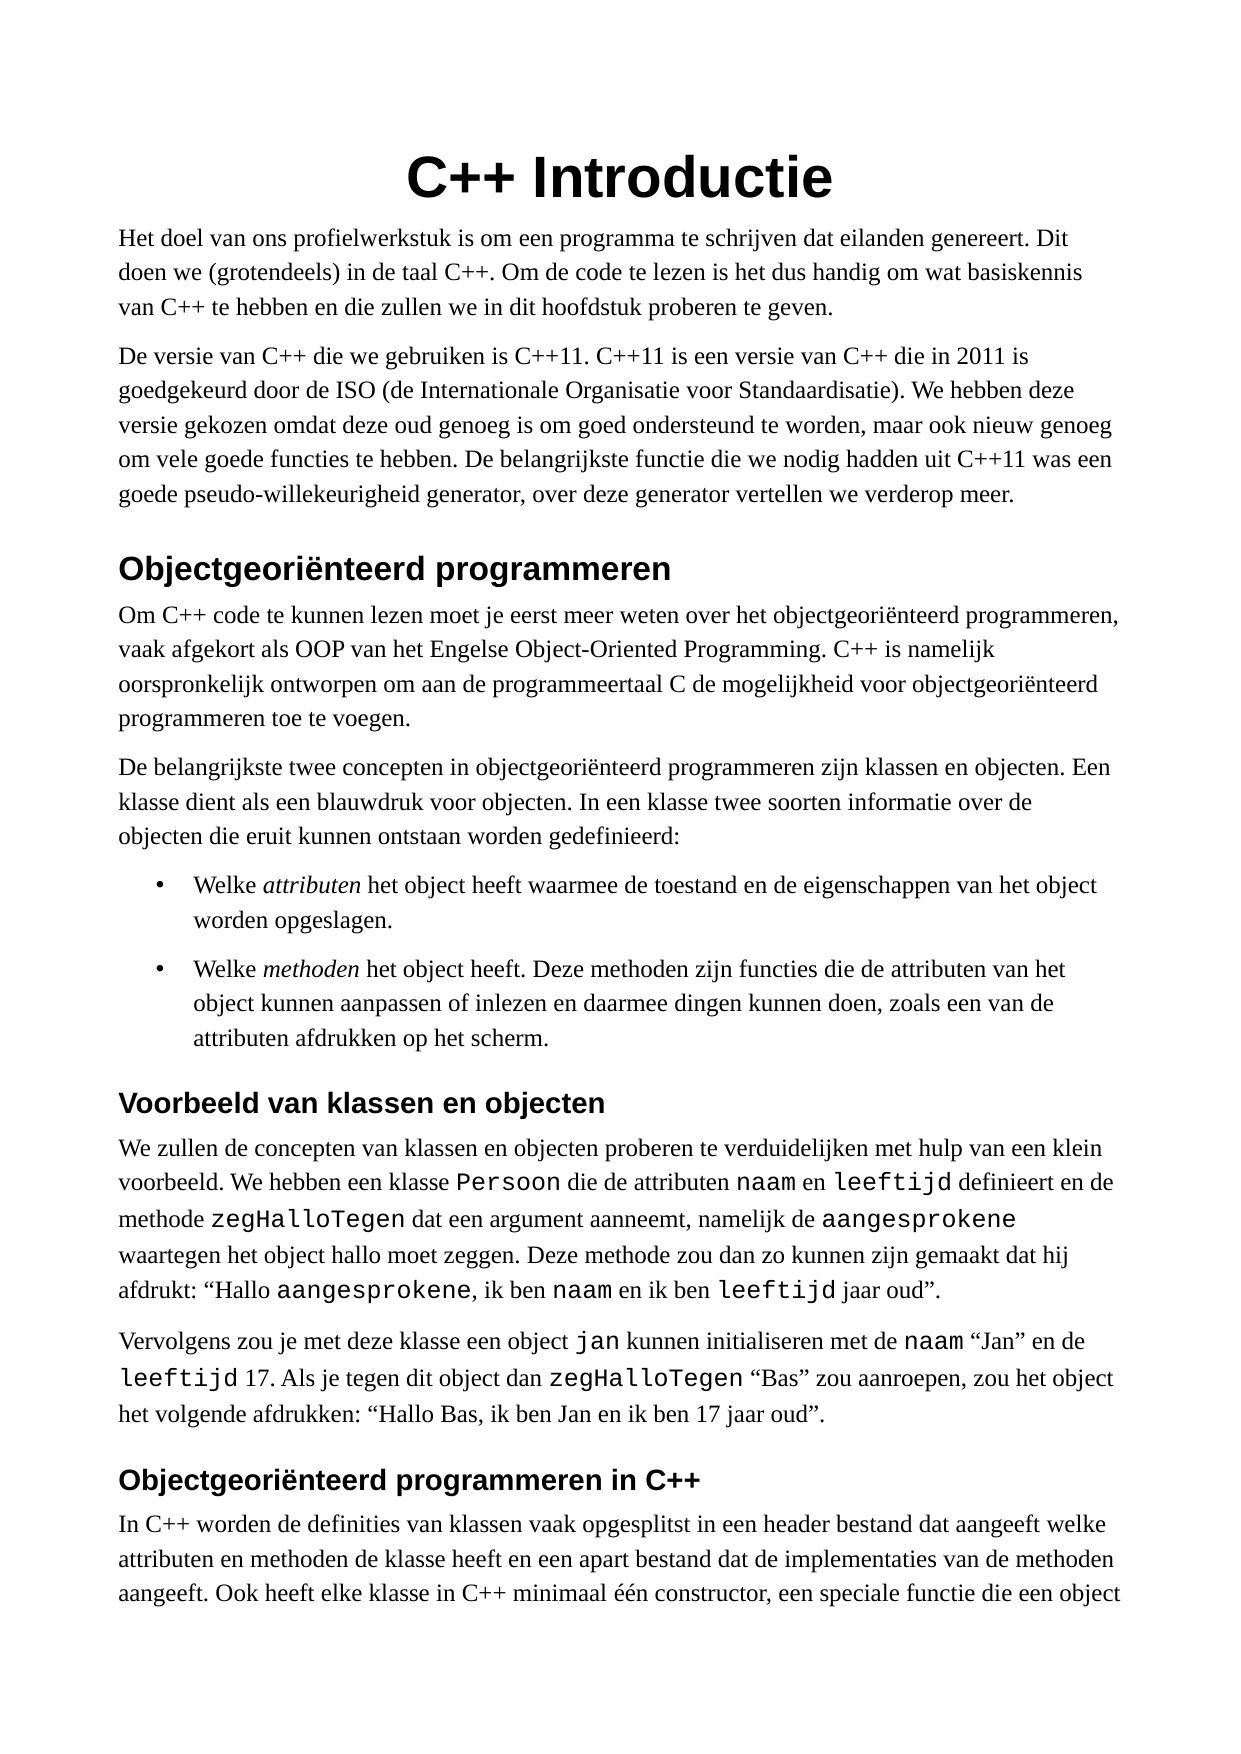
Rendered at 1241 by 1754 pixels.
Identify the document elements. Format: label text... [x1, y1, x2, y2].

subtitle Objectgeoriënteerd programmeren in C++ [118, 1463, 1122, 1497]
title C++ Introductie [118, 143, 1122, 210]
text Om C++ code te kunnen lezen moet je eerst meer weten over het objectgeoriënteerd programmeren, vaak afgekort als OOP van het Engelse Object-Oriented Programming. C++ is namelijk oorspronkelijk ontworpen om aan de programmeertaal C de mogelijkheid voor objectgeoriënteerd programmeren toe te voegen. [118, 600, 1122, 732]
text De versie van C++ die we gebruiken is C++11. C++11 is een versie van C++ die in 2011 is goedgekeurd door de ISO (de Internationale Organisatie voor Standaardisatie). We hebben deze versie gekozen omdat deze oud genoeg is om goed ondersteund te worden, maar ook nieuw genoeg om vele goede functies te hebben. De belangrijkste functie die we nodig hadden uit C++11 was een goede pseudo-willekeurigheid generator, over deze generator vertellen we verderop meer. [118, 341, 1122, 507]
list Welke methoden het object heeft. Deze methoden zijn functies die de attributen van het object kunnen aanpassen of inlezen en daarmee dingen kunnen doen, zoals een van de attributen afdrukken op het scherm. [156, 954, 1122, 1051]
text Vervolgens zou je met deze klasse een object jan kunnen initialiseren met de naam “Jan” en de leeftijd 17. Als je tegen dit object dan zegHalloTegen “Bas” zou aanroepen, zou het object het volgende afdrukken: “Hallo Bas, ik ben Jan en ik ben 17 jaar oud”. [118, 1326, 1122, 1428]
text In C++ worden de definities van klassen vaak opgesplitst in een header bestand dat aangeeft welke attributen en methoden de klasse heeft en een apart bestand dat de implementaties van de methoden aangeeft. Ook heeft elke klasse in C++ minimaal één constructor, een speciale functie die een object [118, 1509, 1122, 1607]
list Welke attributen het object heeft waarmee de toestand en de eigenschappen van het object worden opgeslagen. [156, 870, 1122, 933]
text We zullen de concepten van klassen en objecten proberen te verduidelijken met hulp van een klein voorbeeld. We hebben een klasse Persoon die de attributen naam en leeftijd definieert en de methode zegHalloTegen dat een argument aanneemt, namelijk de aangesprokene waartegen het object hallo moet zeggen. Deze methode zou dan zo kunnen zijn gemaakt dat hij afdrukt: “Hallo aangesprokene, ik ben naam en ik ben leeftijd jaar oud”. [118, 1133, 1122, 1306]
subtitle Voorbeeld van klassen en objecten [118, 1086, 1122, 1120]
subtitle Objectgeoriënteerd programmeren [118, 548, 1122, 587]
text De belangrijkste twee concepten in objectgeoriënteerd programmeren zijn klassen en objecten. Een klasse dient als een blauwdruk voor objecten. In een klasse twee soorten informatie over de objecten die eruit kunnen ontstaan worden gedefinieerd: [118, 752, 1122, 850]
text Het doel van ons profielwerkstuk is om een programma te schrijven dat eilanden genereert. Dit doen we (grotendeels) in de taal C++. Om de code te lezen is het dus handig om wat basiskennis van C+­+ te hebben en die zullen we in dit hoofdstuk proberen te geven. [118, 223, 1122, 320]
